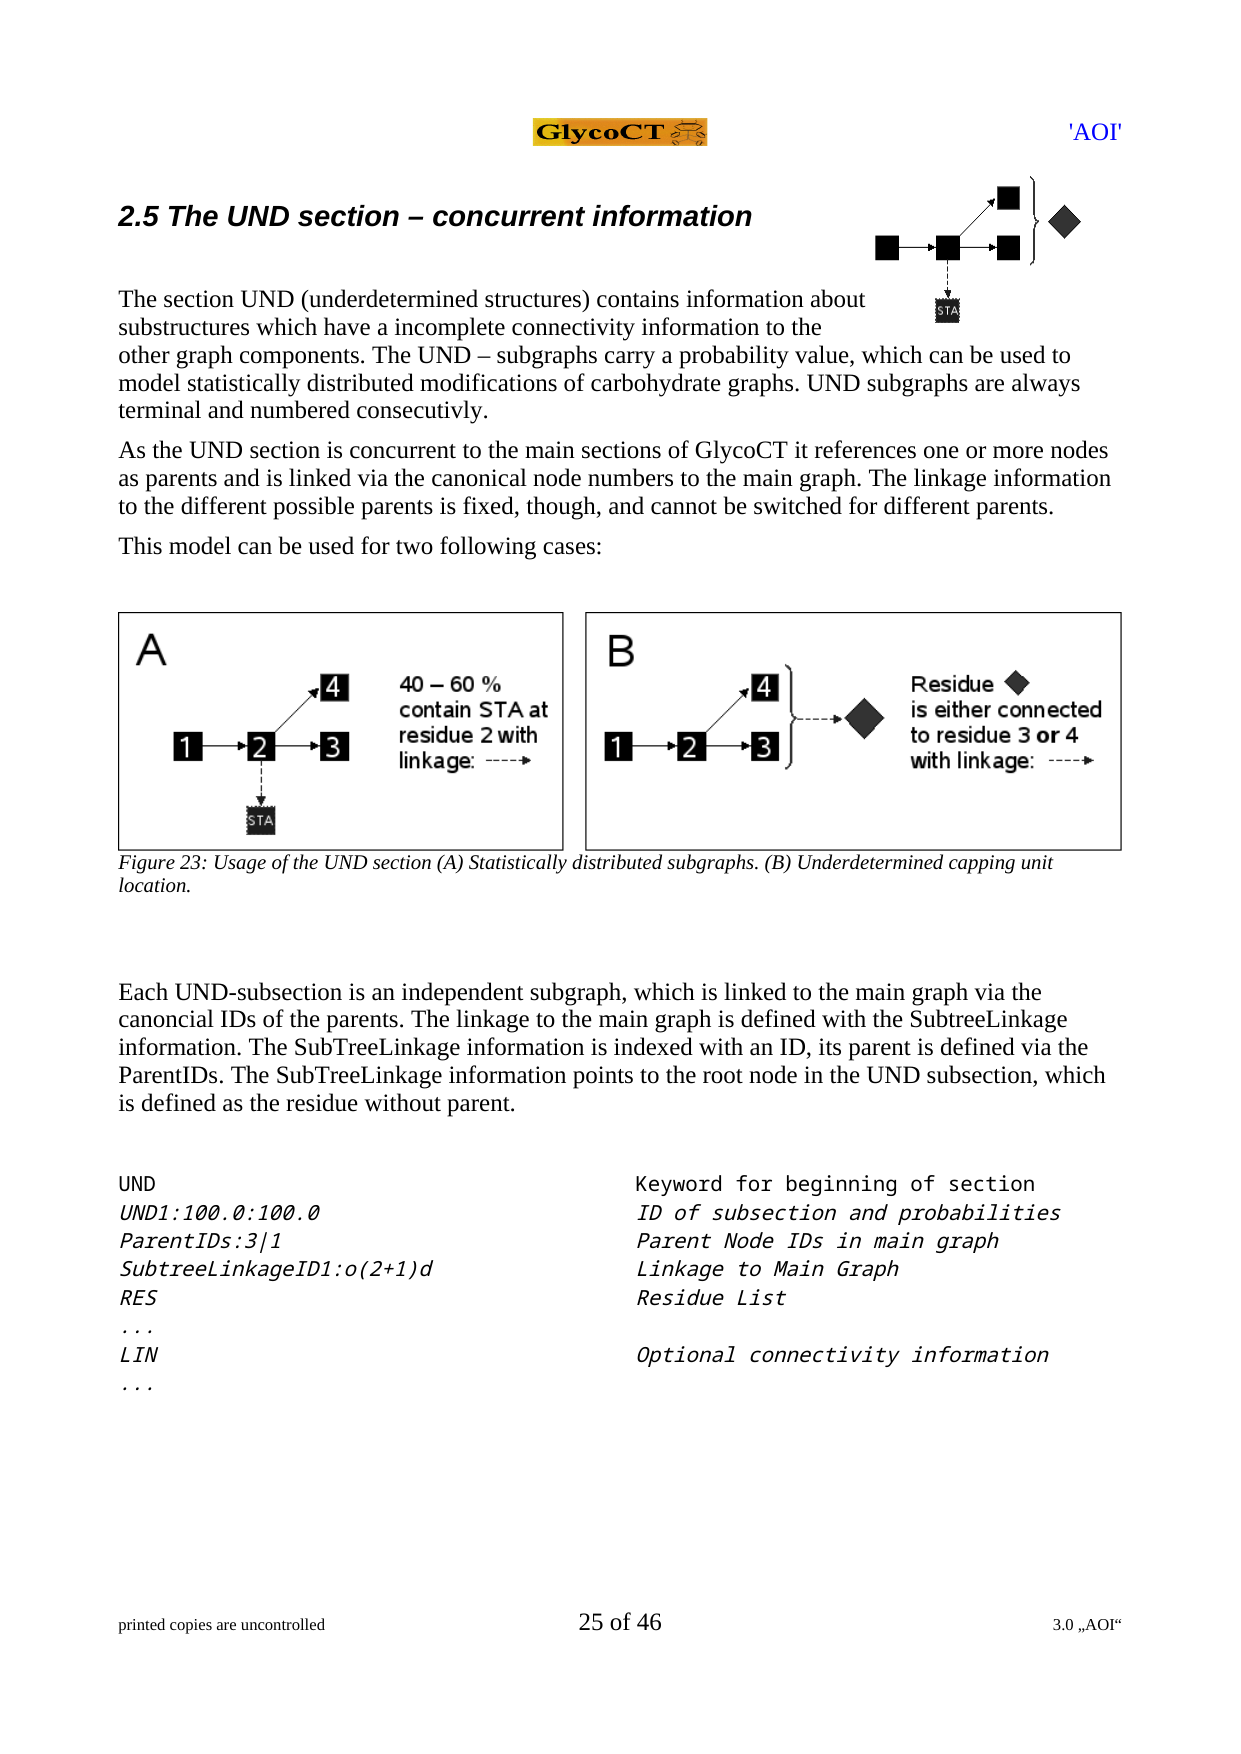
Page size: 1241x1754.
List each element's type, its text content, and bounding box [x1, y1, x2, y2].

text SubtreeLinkageID1:o(2+1)d Linkage to Main Graph [118, 1254, 1122, 1283]
text LIN Optional connectivity information [118, 1340, 1122, 1368]
subtitle 2.5 The UND section – concurrent information [118, 200, 875, 233]
text The section UND (underdetermined structures) contains information about substructures which have a incomplete connectivity information to the other graph components. The UND – subgraphs carry a probability value, which can be used to model statistically distributed modifications of carbohydrate graphs. UND subgraphs are always terminal and numbered consecutivly. [118, 286, 1122, 424]
text Figure 23: Usage of the UND section (A) Statistically distributed subgraphs. (B) Underdetermined capping unit location. [118, 852, 1122, 897]
text Each UND-subsection is an independent subgraph, which is linked to the main graph via the canoncial IDs of the parents. The linkage to the main graph is defined with the SubtreeLinkage information. The SubTreeLinkage information is indexed with an ID, its parent is defined via the ParentIDs. The SubTreeLinkage information points to the root node in the UND subsection, which is defined as the residue without parent. [118, 978, 1122, 1116]
text UND1:100.0:100.0 ID of subsection and probabilities [118, 1198, 1122, 1226]
text ... [118, 1311, 1122, 1340]
picture [532, 118, 708, 146]
text ParentIDs:3|1 Parent Node IDs in main graph [118, 1226, 1122, 1254]
text RES Residue List [118, 1283, 1122, 1311]
text As the UND section is concurrent to the main sections of GlycoCT it references one or more nodes as parents and is linked via the canonical node numbers to the main graph. The linkage information to the different possible parents is fixed, though, and cannot be switched for different parents. [118, 437, 1122, 520]
text ... [118, 1368, 1122, 1397]
picture [875, 176, 1118, 326]
text UND Keyword for beginning of section [118, 1169, 1122, 1198]
text This model can be used for two following cases: [118, 532, 1122, 560]
picture [118, 612, 1123, 852]
